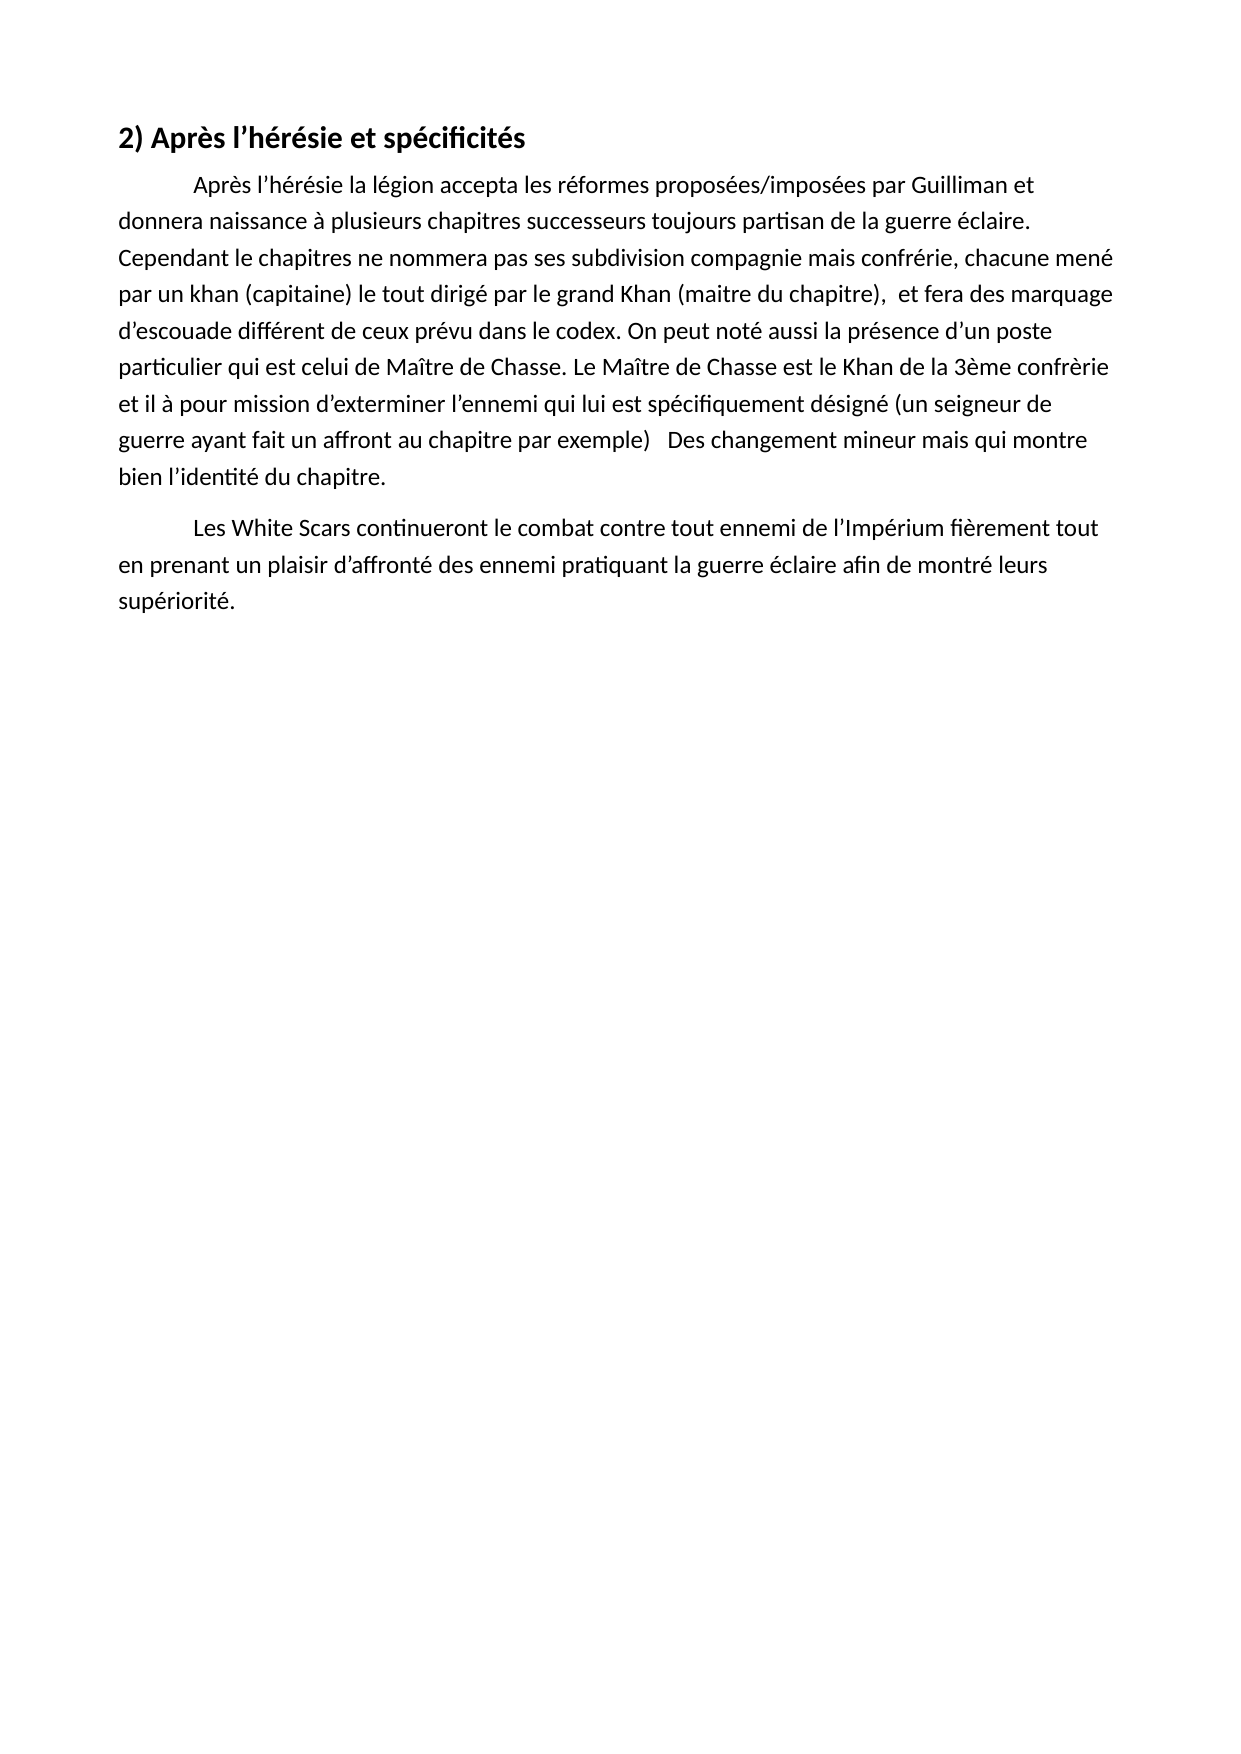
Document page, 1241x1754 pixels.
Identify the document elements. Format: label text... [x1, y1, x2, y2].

text Les White Scars continueront le combat contre tout ennemi de l’Impérium fièrement tout en prenant un plaisir d’affronté des ennemi pratiquant la guerre éclaire afin de montré leurs supériorité. [118, 512, 1122, 616]
subtitle 2) Après l’hérésie et spécificités [118, 118, 1122, 156]
text Après l’hérésie la légion accepta les réformes proposées/imposées par Guilliman et donnera naissance à plusieurs chapitres successeurs toujours partisan de la guerre éclaire. Cependant le chapitres ne nommera pas ses subdivision compagnie mais confrérie, chacune mené par un khan (capitaine) le tout dirigé par le grand Khan (maitre du chapitre), et fera des marquage d’escouade différent de ceux prévu dans le codex. On peut noté aussi la présence d’un poste particulier qui est celui de Maître de Chasse. Le Maître de Chasse est le Khan de la 3ème confrèrie et il à pour mission d’exterminer l’ennemi qui lui est spécifiquement désigné (un seigneur de guerre ayant fait un affront au chapitre par exemple) Des changement mineur mais qui montre bien l’identité du chapitre. [118, 169, 1122, 492]
